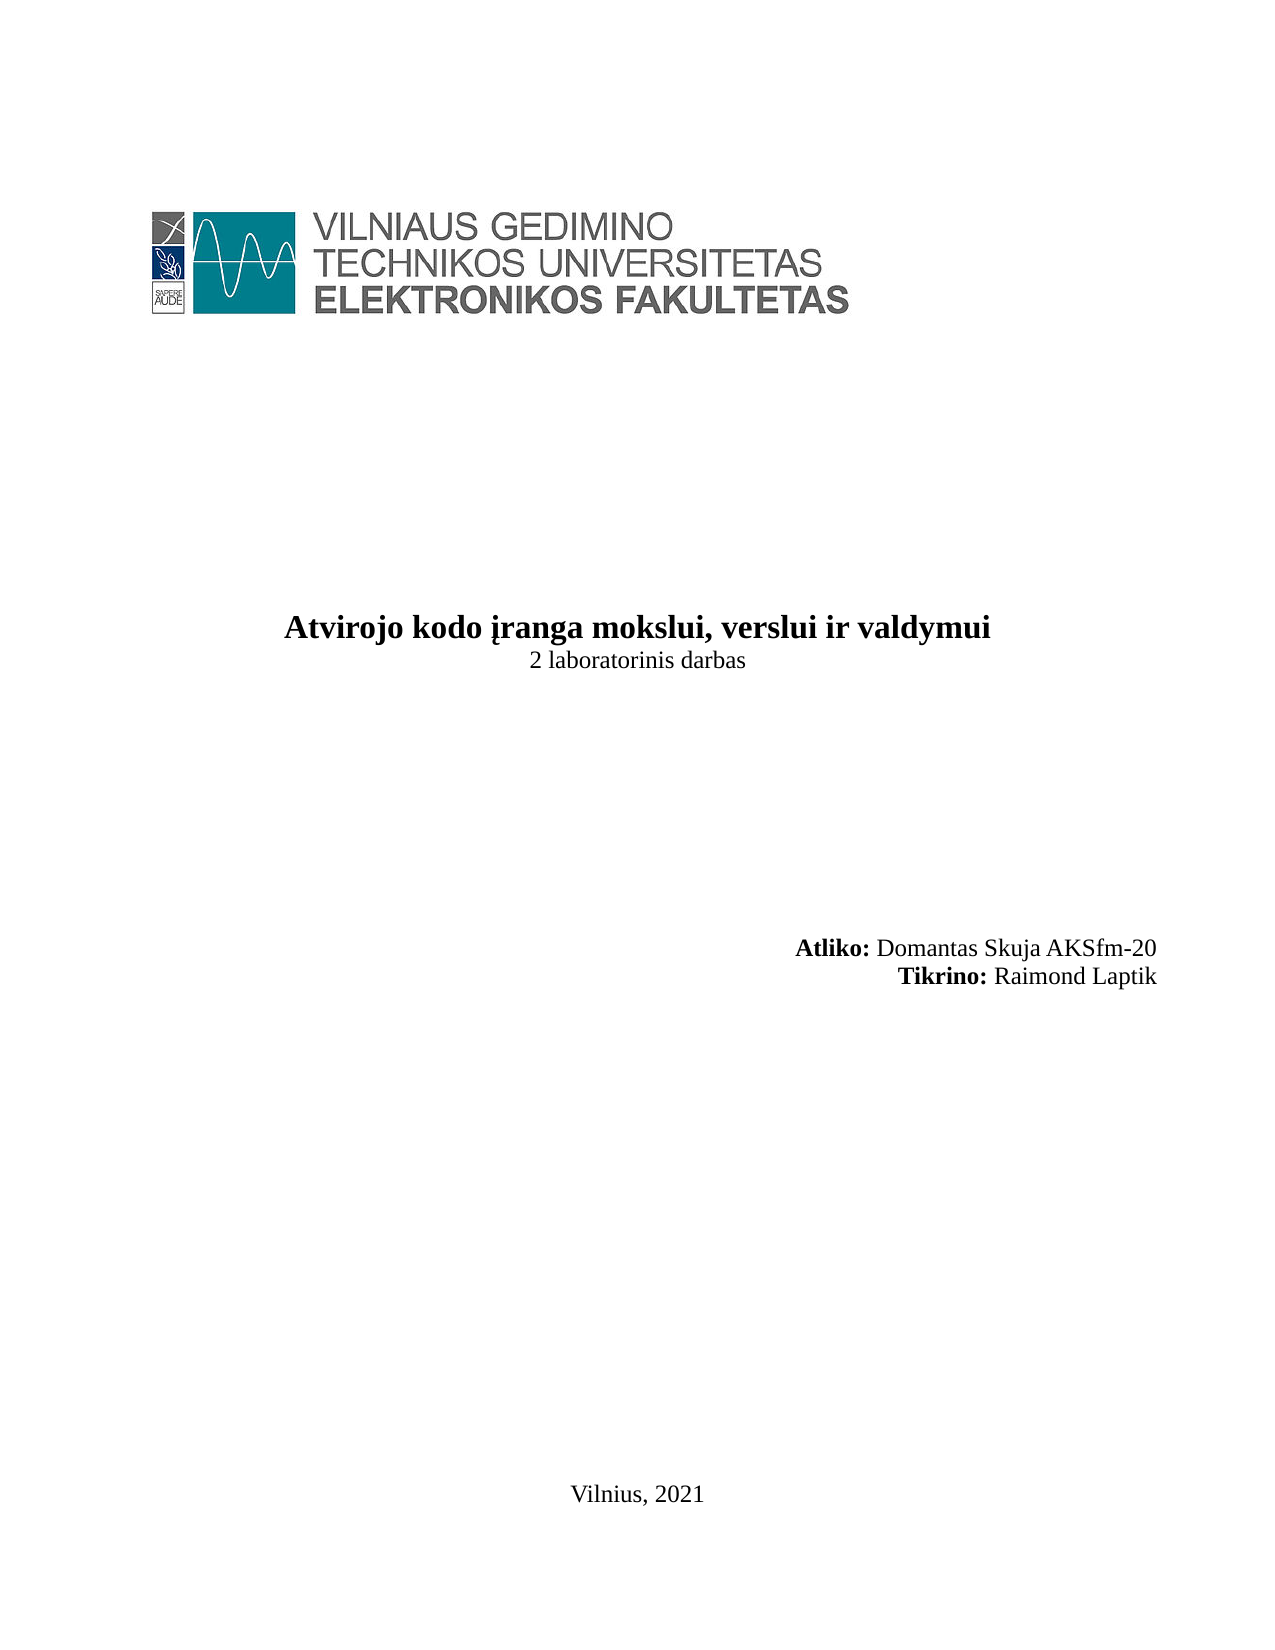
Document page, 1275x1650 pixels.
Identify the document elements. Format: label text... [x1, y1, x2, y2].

picture [118, 178, 866, 348]
text 2 laboratorinis darbas [118, 645, 1157, 674]
text Atvirojo kodo įranga mokslui, verslui ir valdymui [118, 607, 1157, 645]
text Atliko: Domantas Skuja AKSfm-20 [118, 933, 1157, 961]
text Vilnius, 2021 [118, 1479, 1157, 1508]
text Tikrino: Raimond Laptik [118, 961, 1157, 990]
